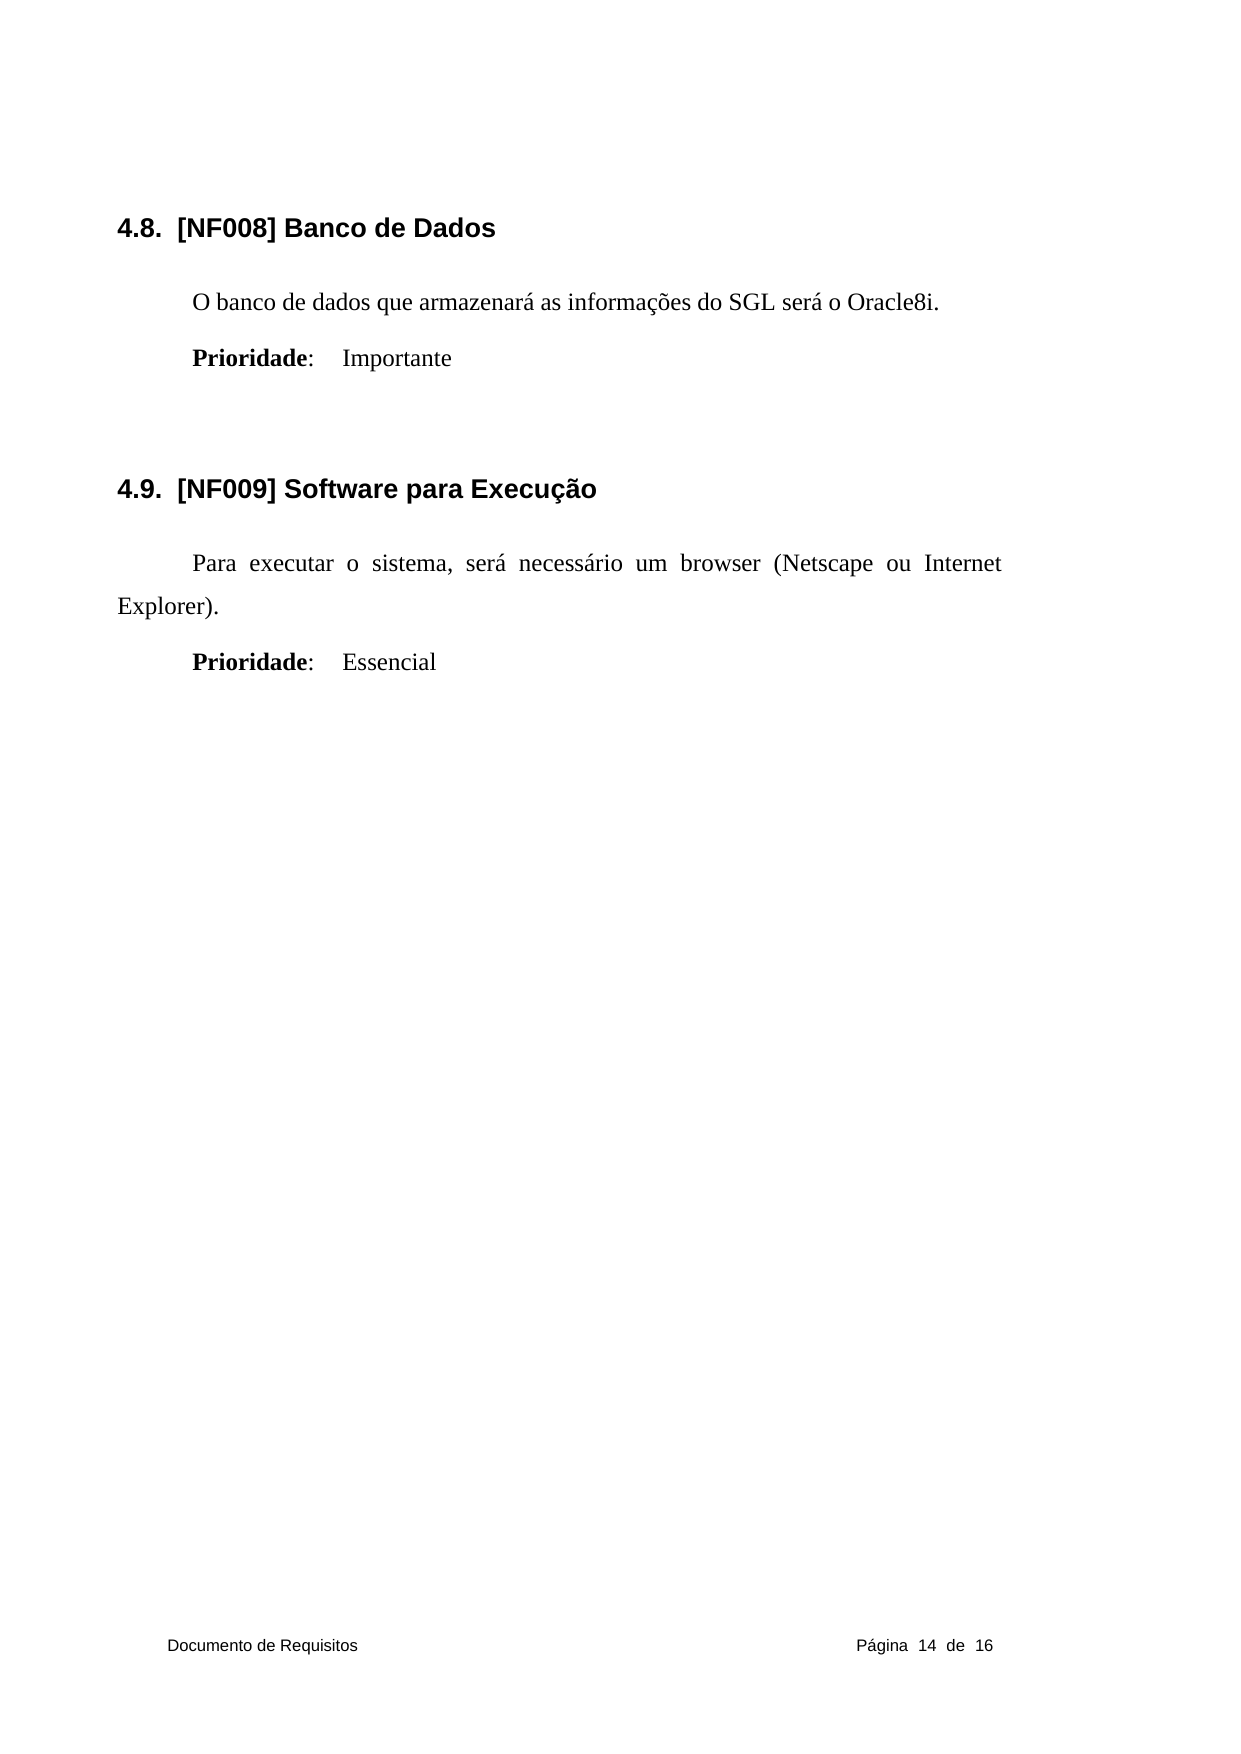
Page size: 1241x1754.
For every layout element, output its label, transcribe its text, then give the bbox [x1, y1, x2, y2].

subtitle [NF008] Banco de Dados [117, 212, 1003, 243]
text O banco de dados que armazenará as informações do SGL será o Oracle8i. [117, 287, 1003, 316]
text Prioridade: Importante [117, 343, 1003, 372]
text Para executar o sistema, será necessário um browser (Netscape ou Internet Explorer). [117, 548, 1003, 620]
text Prioridade: Essencial [117, 647, 1003, 675]
subtitle [NF009] Software para Execução [117, 473, 1003, 504]
